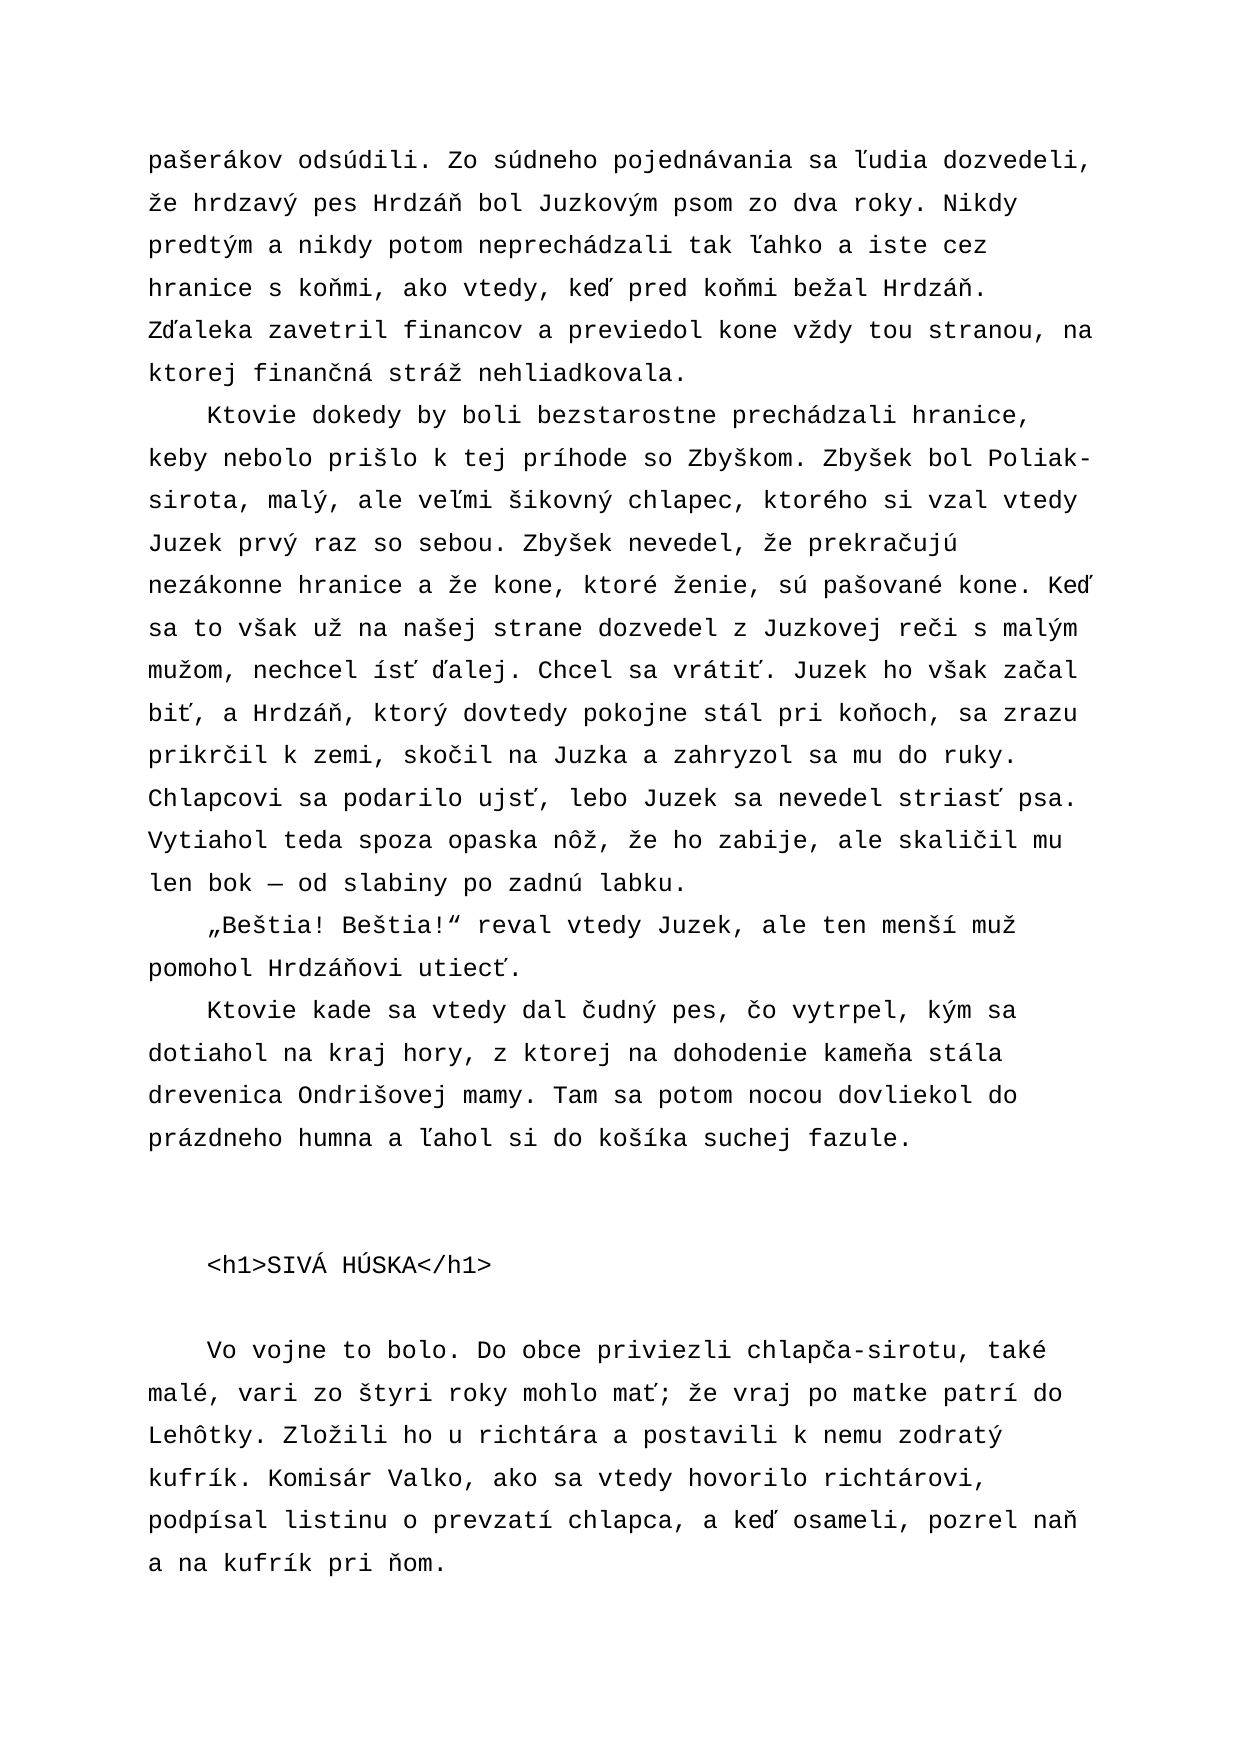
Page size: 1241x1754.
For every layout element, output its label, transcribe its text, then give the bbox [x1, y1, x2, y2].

text Vo vojne to bolo. Do obce priviezli chlapča-sirotu, také malé, vari zo štyri roky mohlo mať; že vraj po matke patrí do Lehôtky. Zložili ho u richtára a postavili k nemu zodratý kufrík. Komisár Valko, ako sa vtedy hovorilo richtárovi, podpísal listinu o prevzatí chlapca, a keď osameli, pozrel naň a na kufrík pri ňom. [148, 1338, 1093, 1578]
text <h1>SIVÁ HÚSKA</h1> [148, 1253, 1093, 1281]
text „Beštia! Beštia!“ reval vtedy Juzek, ale ten menší muž pomohol Hrdzáňovi utiecť. [148, 913, 1093, 983]
text Ktovie kade sa vtedy dal čudný pes, čo vytrpel, kým sa dotiahol na kraj hory, z ktorej na dohodenie kameňa stála drevenica Ondrišovej mamy. Tam sa potom nocou dovliekol do prázdneho humna a ľahol si do košíka suchej fazule. [148, 998, 1093, 1153]
text Ktovie dokedy by boli bezstarostne prechádzali hranice, keby nebolo prišlo k tej príhode so Zbyškom. Zbyšek bol Poliak-sirota, malý, ale veľmi šikovný chlapec, ktorého si vzal vtedy Juzek prvý raz so sebou. Zbyšek nevedel, že prekračujú nezákonne hranice a že kone, ktoré ženie, sú pašované kone. Keď sa to však už na našej strane dozvedel z Juzkovej reči s malým mužom, nechcel ísť ďalej. Chcel sa vrátiť. Juzek ho však začal biť, a Hrdzáň, ktorý dovtedy pokojne stál pri koňoch, sa zrazu prikrčil k zemi, skočil na Juzka a zahryzol sa mu do ruky. Chlapcovi sa podarilo ujsť, lebo Juzek sa nevedel striasť psa. Vytiahol teda spoza opaska nôž, že ho zabije, ale skaličil mu len bok — od slabiny po zadnú labku. [148, 403, 1093, 898]
text pašerákov odsúdili. Zo súdneho pojednávania sa ľudia dozvedeli, že hrdzavý pes Hrdzáň bol Juzkovým psom zo dva roky. Nikdy predtým a nikdy potom neprechádzali tak ľahko a iste cez hranice s koňmi, ako vtedy, keď pred koňmi bežal Hrdzáň. Zďaleka zavetril financov a previedol kone vždy tou stranou, na ktorej finančná stráž nehliadkovala. [148, 148, 1093, 388]
